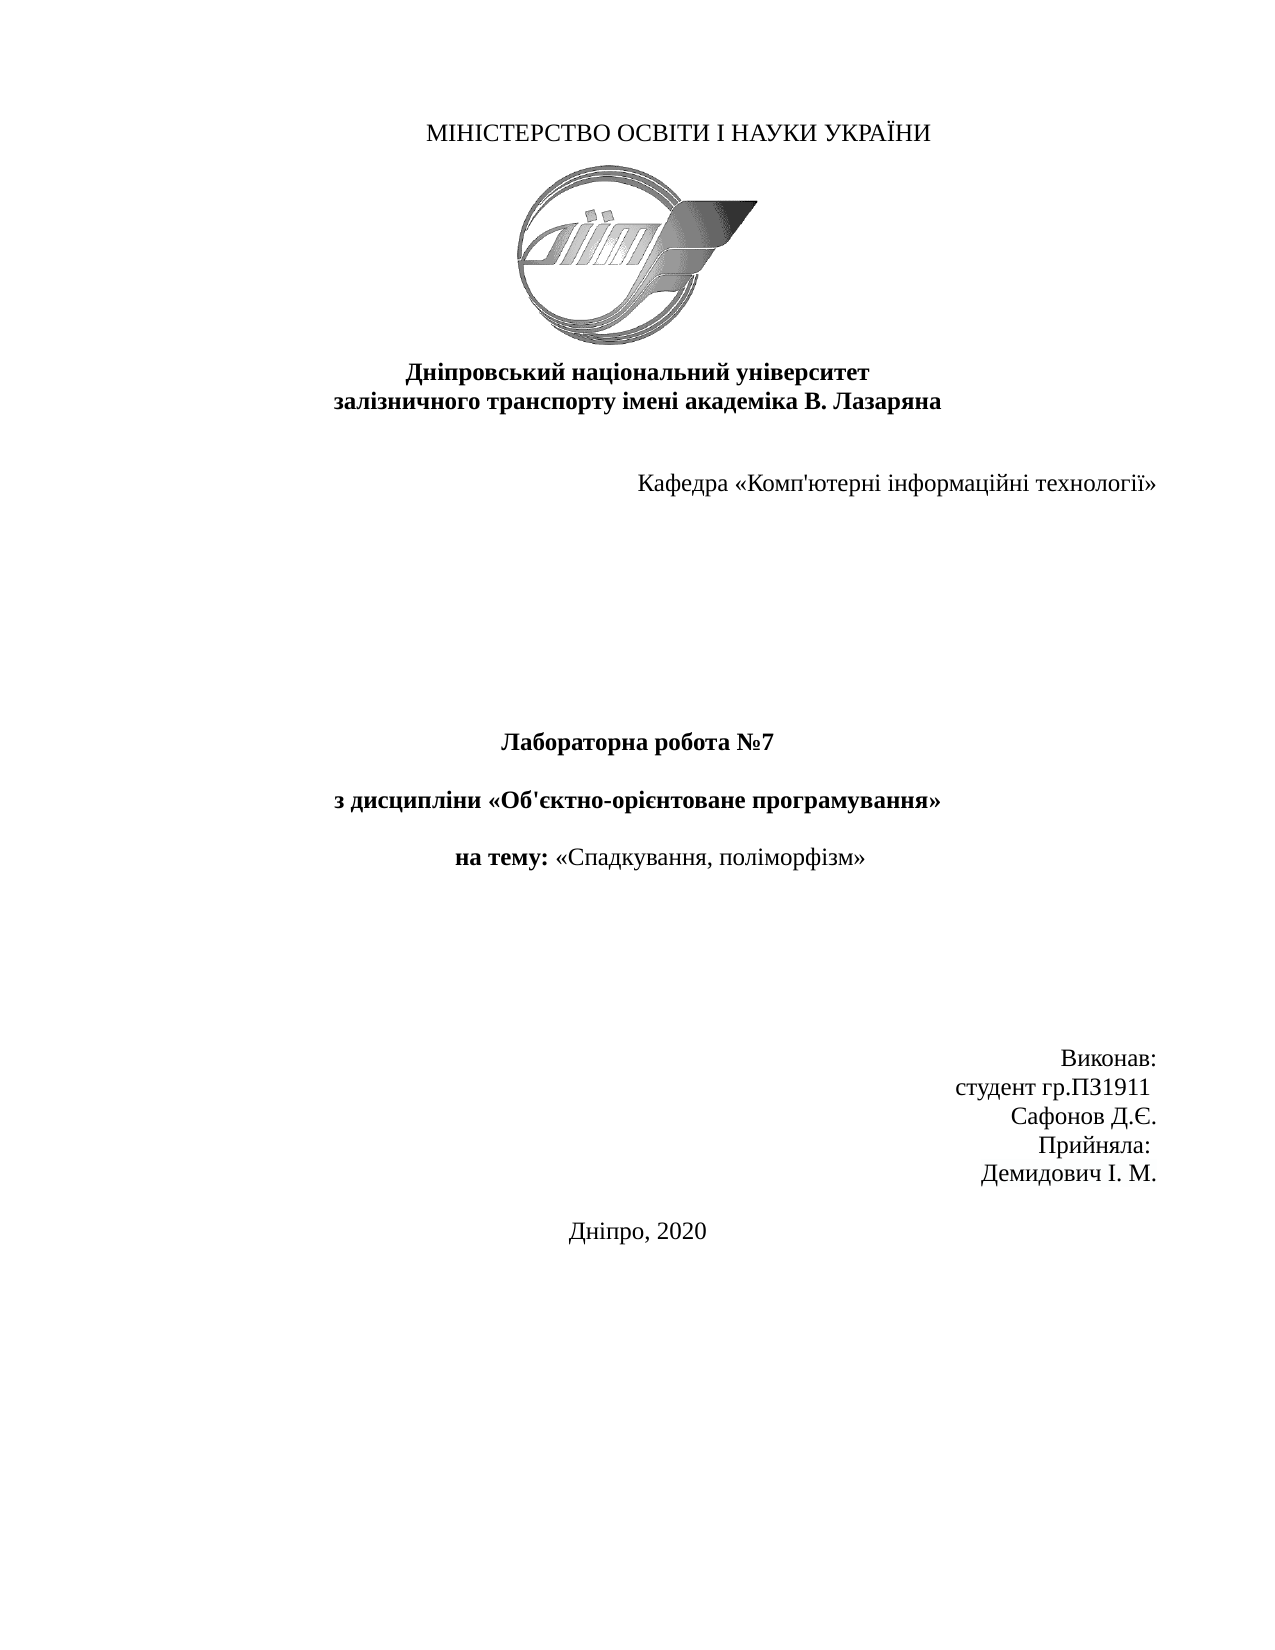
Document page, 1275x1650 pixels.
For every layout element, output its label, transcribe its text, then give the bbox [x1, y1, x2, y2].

text з дисципліни «Об'єктно-орієнтоване програмування» [118, 756, 1157, 813]
text МІНІСТЕРСТВО ОСВІТИ І НАУКИ УКРАЇНИ [155, 118, 1157, 147]
text Лабораторна робота №7 [118, 727, 1157, 756]
text Прийняла: [709, 1130, 1157, 1158]
text на тему: «Спадкування, поліморфізм» [118, 842, 1157, 871]
text Дніпровський національний університет залізничного транспорту імені академіка В. Лазаряна [118, 357, 1157, 415]
text Кафедра «Комп'ютерні інформаційні технології» [118, 468, 1157, 497]
text Дніпро, 2020 [118, 1216, 1157, 1273]
text Сафонов Д.Є. [709, 1101, 1157, 1130]
text Демидович І. М. [709, 1158, 1157, 1187]
text студент гр.ПЗ1911 [709, 1072, 1157, 1101]
text Виконав: [118, 1043, 1157, 1072]
